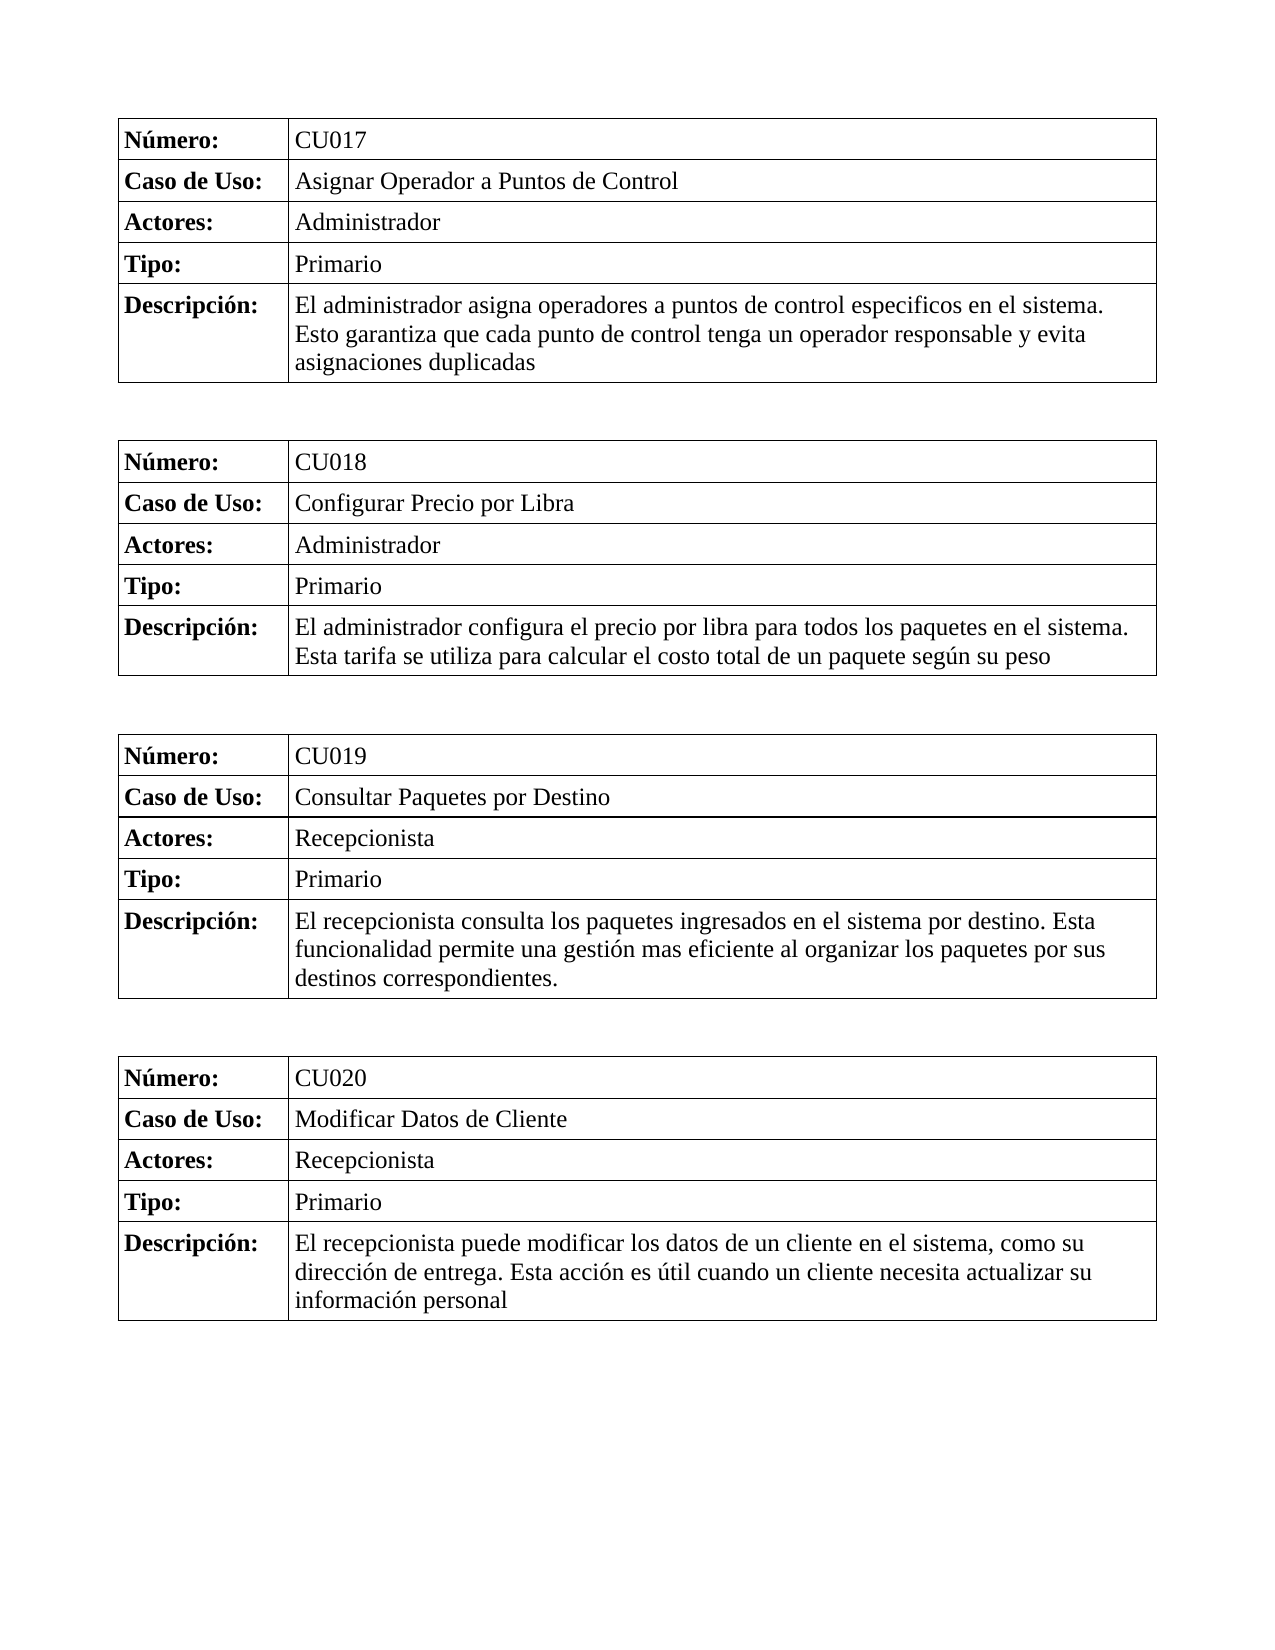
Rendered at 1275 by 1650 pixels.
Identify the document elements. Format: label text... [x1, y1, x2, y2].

table_cell Tipo: [119, 859, 288, 899]
table_cell Descripción: [119, 606, 288, 675]
table_cell Descripción: [119, 900, 288, 998]
table_header Número: [119, 441, 288, 482]
table_header Número: [119, 1057, 288, 1097]
table_header CU019 [289, 735, 1156, 775]
table_cell Primario [289, 859, 1156, 899]
table_cell Primario [289, 565, 1156, 605]
table_header CU020 [289, 1057, 1156, 1097]
table_header Número: [119, 735, 288, 775]
table_cell Caso de Uso: [119, 483, 288, 523]
table_header CU018 [289, 441, 1156, 482]
table_cell Administrador [289, 202, 1156, 242]
table_cell Actores: [119, 524, 288, 564]
table_cell Administrador [289, 524, 1156, 564]
table_cell Configurar Precio por Libra [289, 483, 1156, 523]
table_cell Asignar Operador a Puntos de Control [289, 160, 1156, 201]
table_cell El recepcionista puede modificar los datos de un cliente en el sistema, como su dirección de entrega. Esta acción es útil cuando un cliente necesita actualizar su información personal [289, 1222, 1156, 1320]
table_cell Recepcionista [289, 1140, 1156, 1180]
table_cell Actores: [119, 202, 288, 242]
table_cell Descripción: [119, 284, 288, 382]
table_cell El administrador asigna operadores a puntos de control especificos en el sistema. Esto garantiza que cada punto de control tenga un operador responsable y evita asignaciones duplicadas [289, 284, 1156, 382]
table_cell Recepcionista [289, 818, 1156, 858]
table_cell Tipo: [119, 1181, 288, 1221]
table_header CU017 [289, 119, 1156, 159]
table_cell Primario [289, 1181, 1156, 1221]
table_header Número: [119, 119, 288, 159]
table_cell El recepcionista consulta los paquetes ingresados en el sistema por destino. Esta funcionalidad permite una gestión mas eficiente al organizar los paquetes por sus destinos correspondientes. [289, 900, 1156, 998]
table_cell Actores: [119, 1140, 288, 1180]
table_cell Tipo: [119, 565, 288, 605]
table_cell Descripción: [119, 1222, 288, 1320]
table_cell Tipo: [119, 243, 288, 283]
table_cell Caso de Uso: [119, 160, 288, 201]
table_cell El administrador configura el precio por libra para todos los paquetes en el sistema. Esta tarifa se utiliza para calcular el costo total de un paquete según su peso [289, 606, 1156, 675]
table_cell Caso de Uso: [119, 776, 288, 816]
table_cell Actores: [119, 818, 288, 858]
table_cell Caso de Uso: [119, 1099, 288, 1139]
table_cell Consultar Paquetes por Destino [289, 776, 1156, 816]
table_cell Modificar Datos de Cliente [289, 1099, 1156, 1139]
table_cell Primario [289, 243, 1156, 283]
